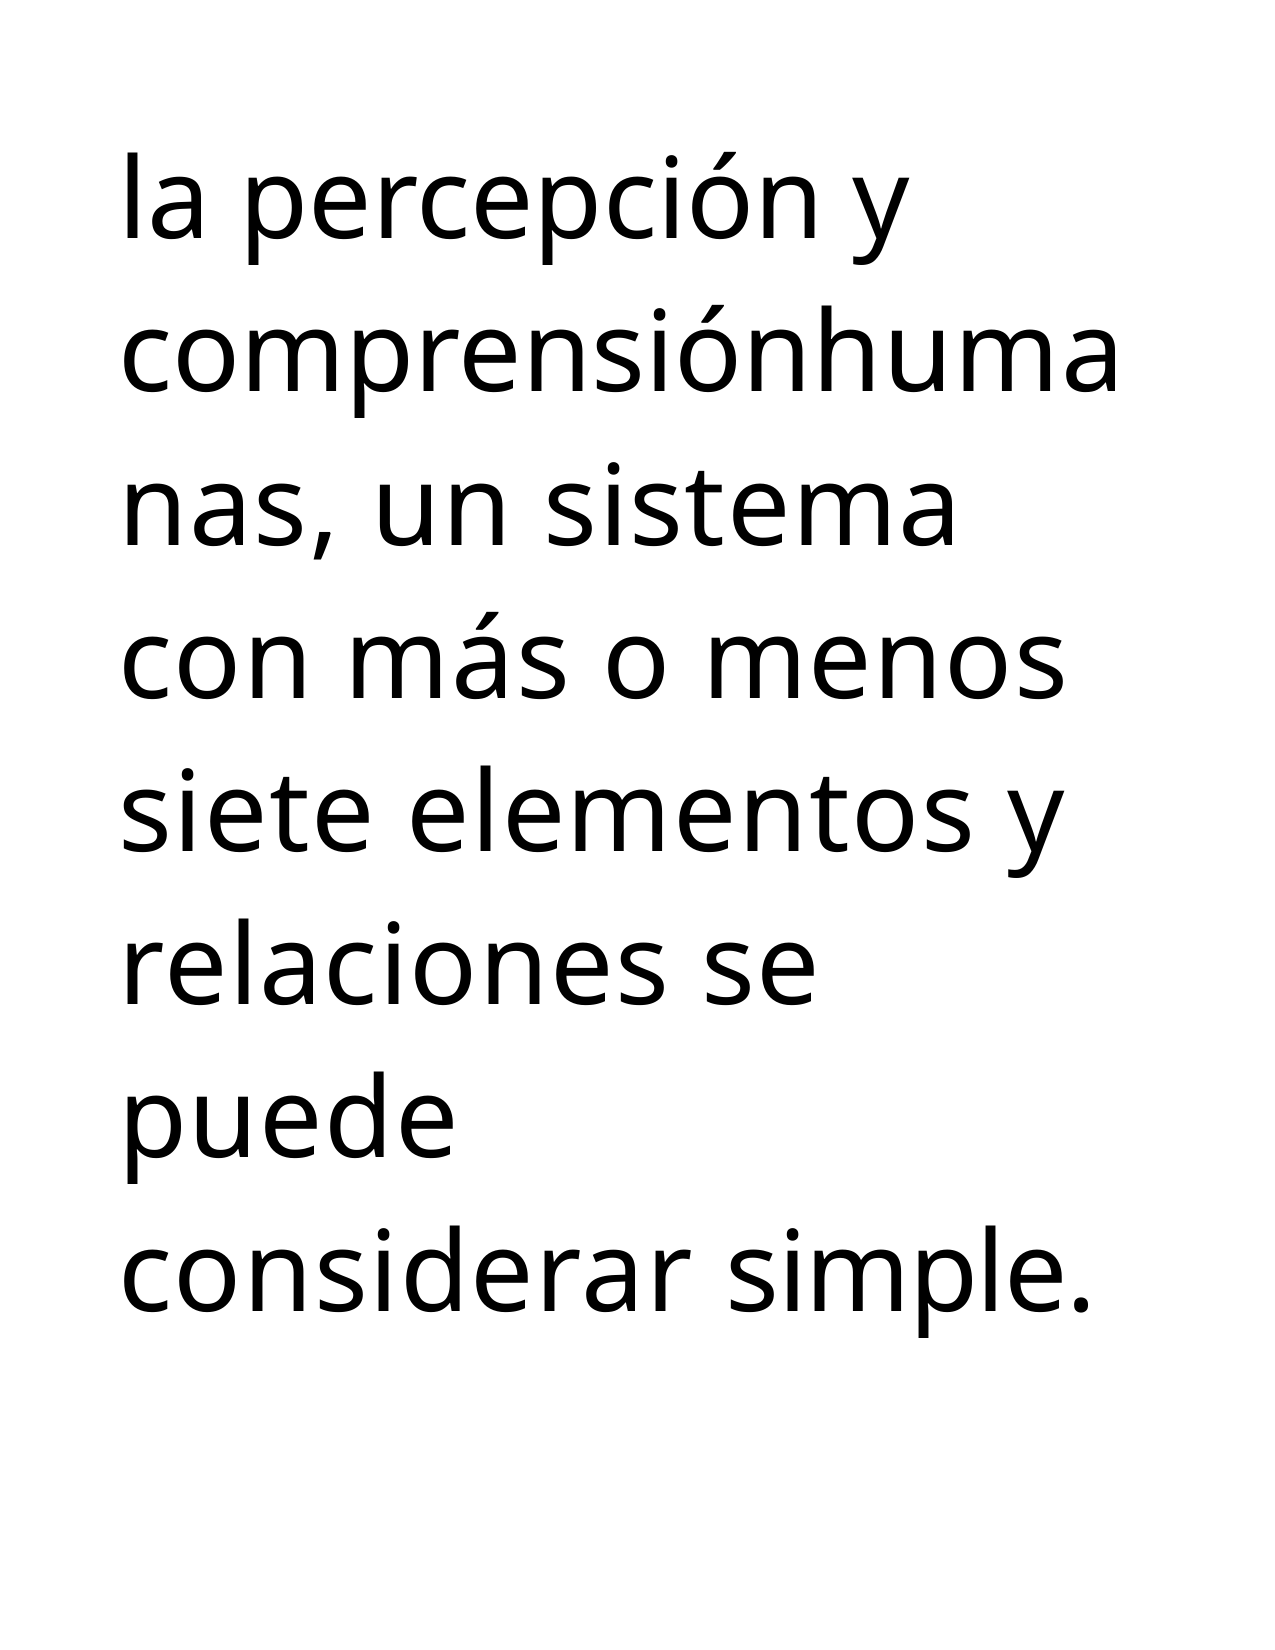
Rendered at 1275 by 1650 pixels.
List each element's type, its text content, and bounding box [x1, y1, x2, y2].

text la percepción y comprensiónhumanas, un sistema con más o menos siete elementos y relaciones se puede considerar simple. [118, 118, 1157, 1344]
